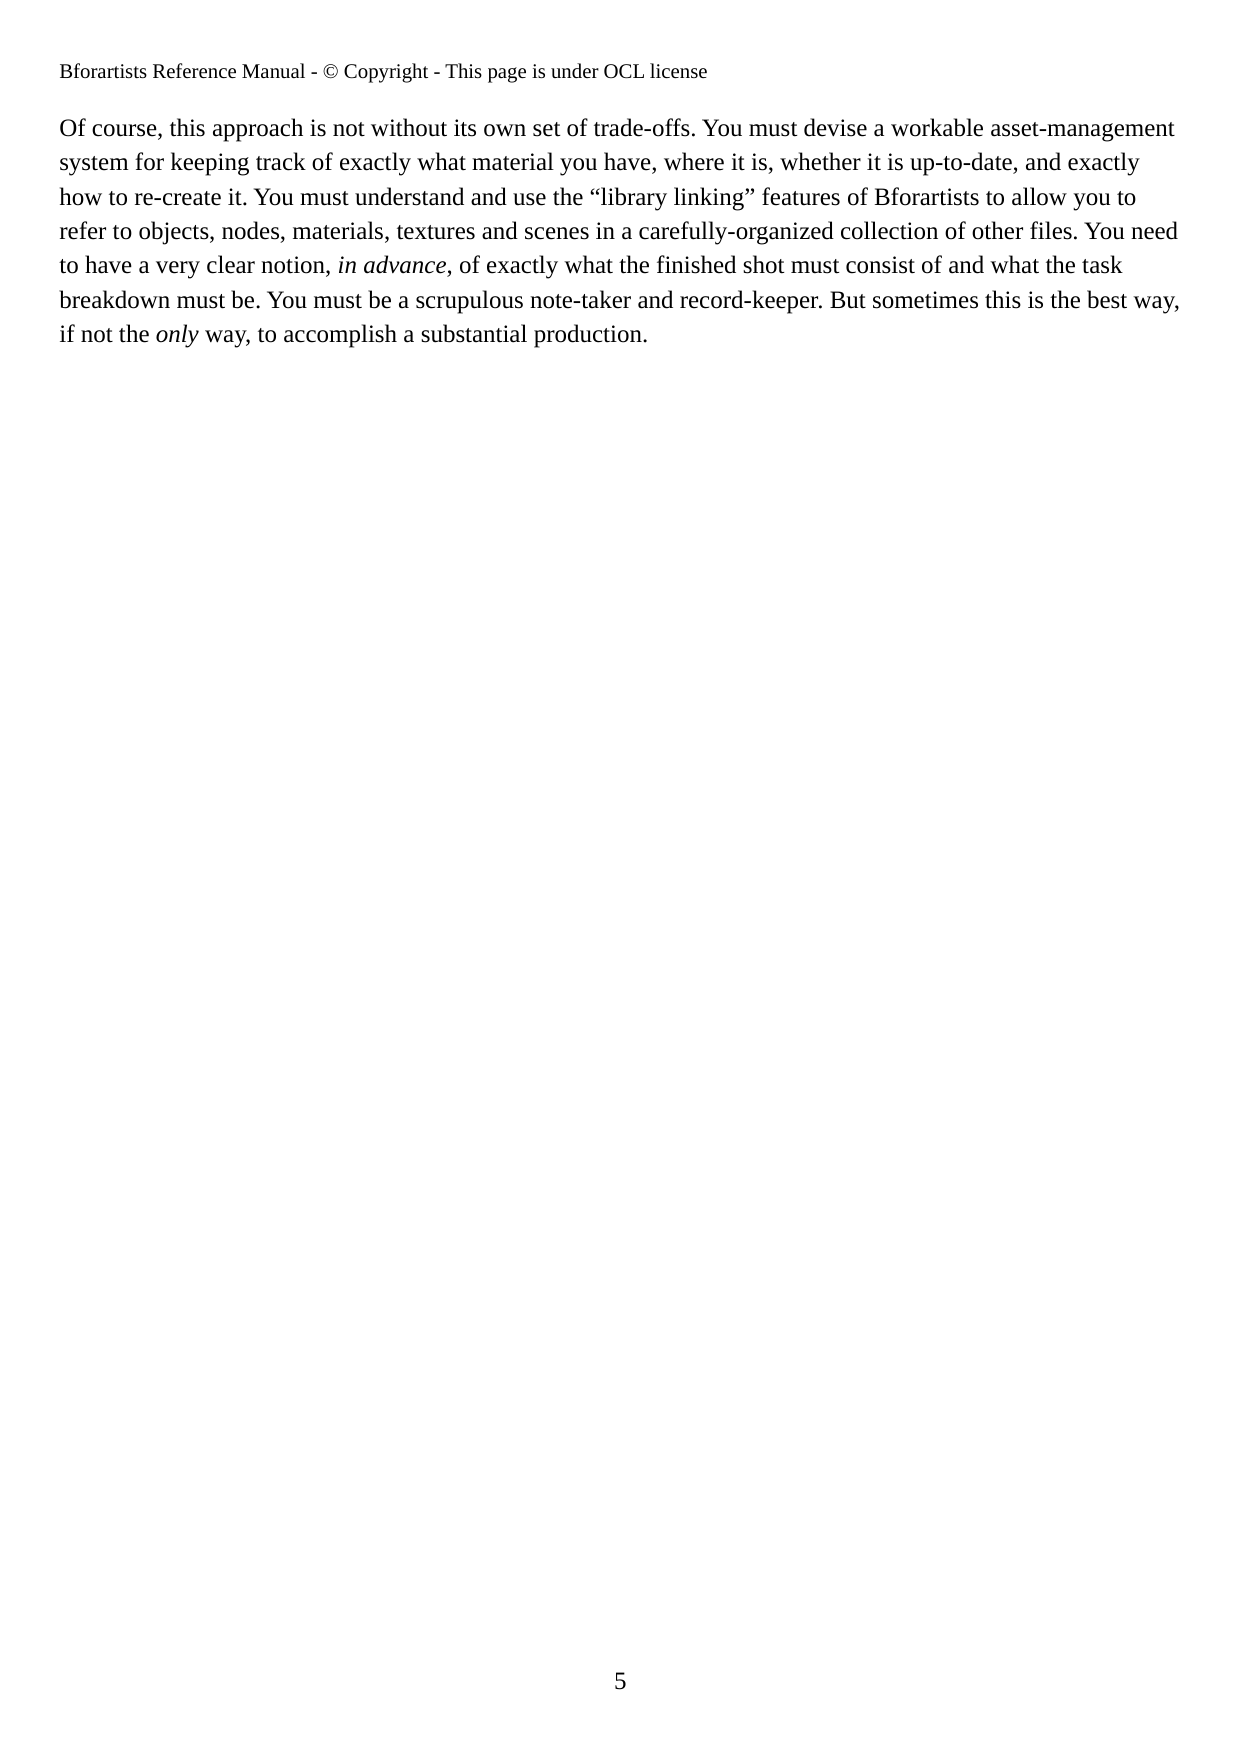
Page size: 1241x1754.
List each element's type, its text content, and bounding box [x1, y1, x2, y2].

text Of course, this approach is not without its own set of trade-offs. You must devise a workable asset-management system for keeping track of exactly what material you have, where it is, whether it is up-to-date, and exactly how to re-create it. You must understand and use the “library linking” features of Bforartists to allow you to refer to objects, nodes, materials, textures and scenes in a carefully-organized collection of other files. You need to have a very clear notion, in advance, of exactly what the finished shot must consist of and what the task breakdown must be. You must be a scrupulous note-taker and record-keeper. But sometimes this is the best way, if not the only way, to accomplish a substantial production. [59, 113, 1181, 348]
